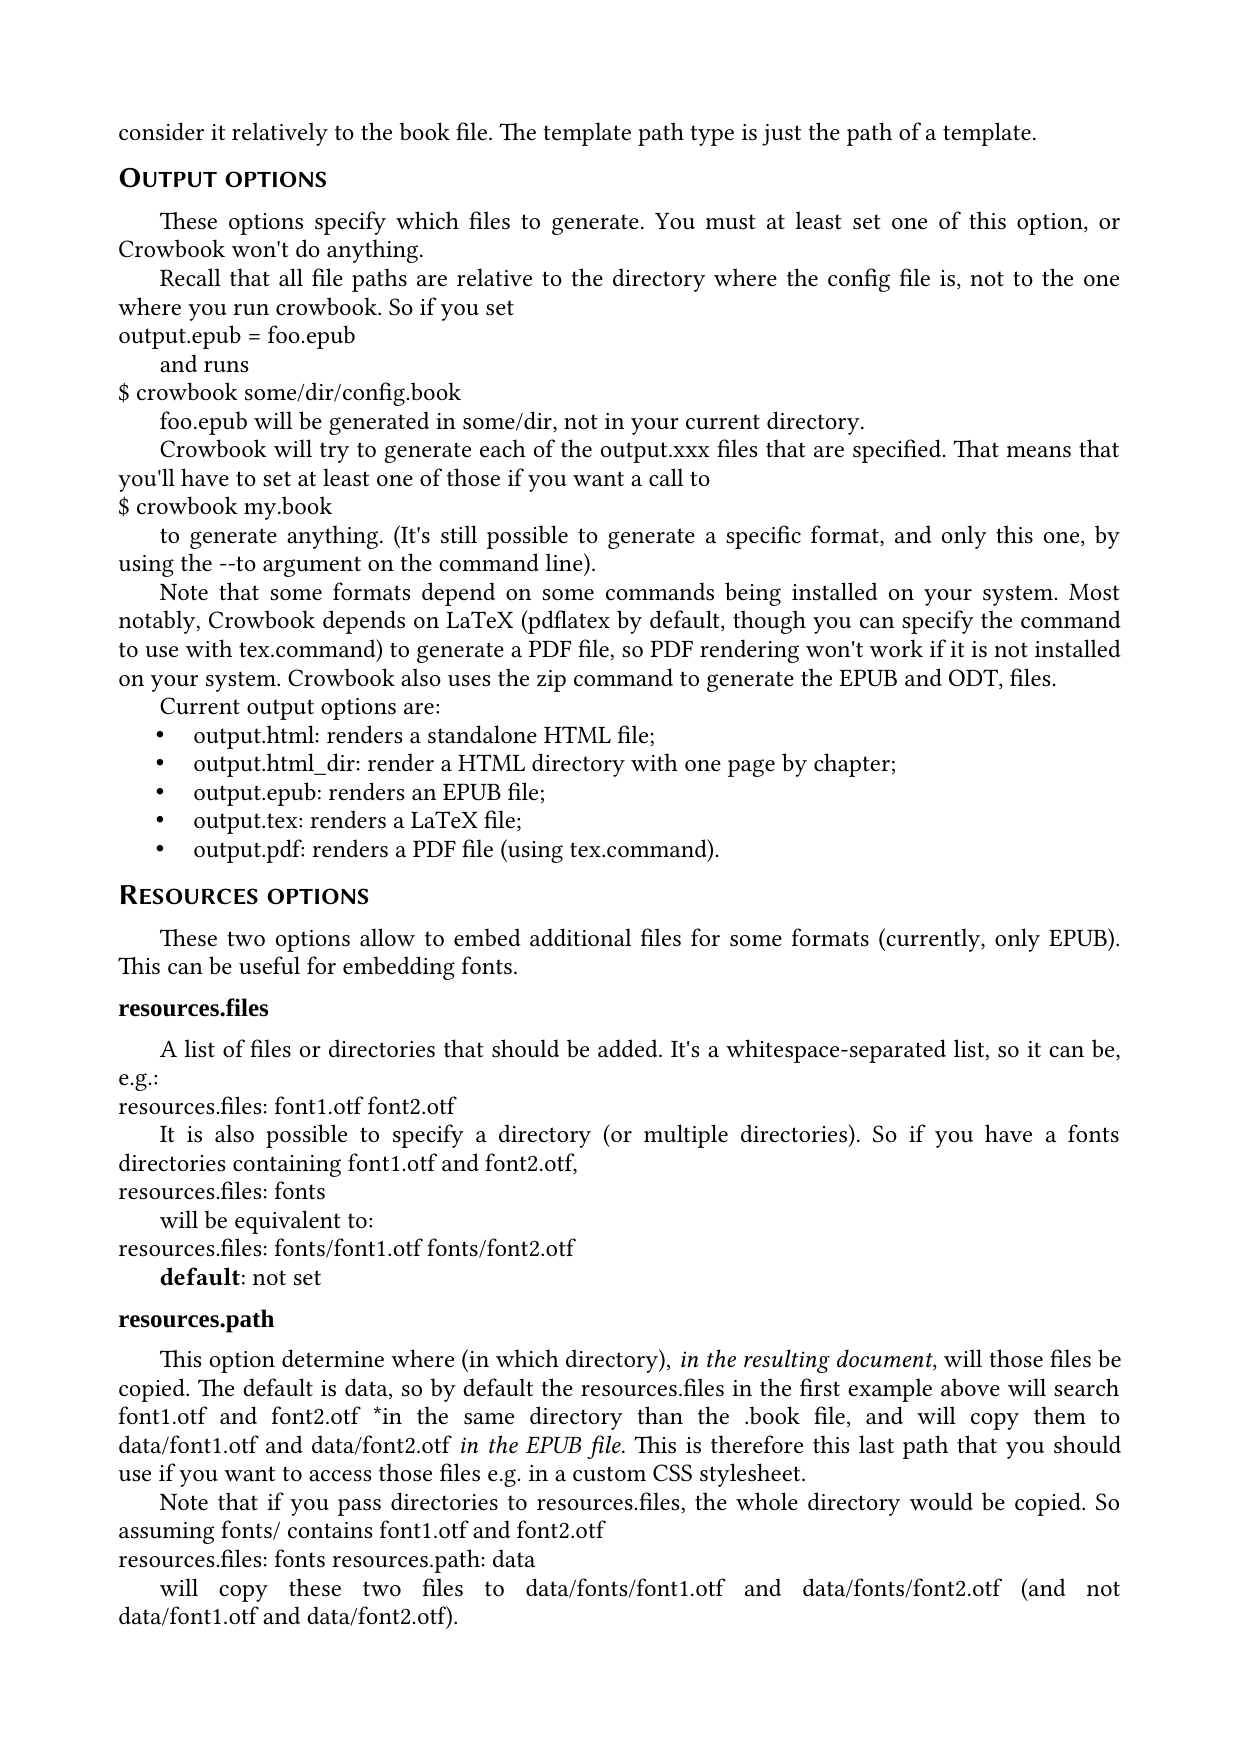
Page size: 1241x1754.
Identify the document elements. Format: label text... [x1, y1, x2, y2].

list output.html_dir: render a HTML directory with one page by chapter; [156, 749, 1122, 778]
subtitle resources.path [118, 1304, 1122, 1333]
text $ crowbook my.book [118, 492, 1122, 521]
text default: not set [118, 1263, 1122, 1291]
list output.pdf: renders a PDF file (using tex.command). [156, 835, 1122, 863]
text will be equivalent to: [118, 1206, 1122, 1234]
text $ crowbook some/dir/config.book [118, 378, 1122, 407]
subtitle Resources options [118, 878, 1122, 911]
text resources.files: fonts/font1.otf fonts/font2.otf [118, 1234, 1122, 1263]
text and runs [118, 350, 1122, 378]
text These options specify which files to generate. You must at least set one of this option, or Crowbook won't do anything. [118, 207, 1122, 264]
text Current output options are: [118, 692, 1122, 721]
text to generate anything. (It's still possible to generate a specific format, and only this one, by using the --to argument on the command line). [118, 521, 1122, 578]
list output.epub: renders an EPUB file; [156, 778, 1122, 806]
text Note that some formats depend on some commands being installed on your system. Most notably, Crowbook depends on LaTeX (pdflatex by default, though you can specify the command to use with tex.command) to generate a PDF file, so PDF rendering won't work if it is not installed on your system. Crowbook also uses the zip command to generate the EPUB and ODT, files. [118, 578, 1122, 692]
text resources.files: fonts resources.path: data [118, 1545, 1122, 1573]
text will copy these two files to data/fonts/font1.otf and data/fonts/font2.otf (and not data/font1.otf and data/font2.otf). [118, 1573, 1122, 1631]
text Crowbook will try to generate each of the output.xxx files that are specified. That means that you'll have to set at least one of those if you want a call to [118, 435, 1122, 492]
subtitle resources.files [118, 993, 1122, 1022]
subtitle Output options [118, 161, 1122, 194]
text consider it relatively to the book file. The template path type is just the path of a template. [118, 118, 1122, 147]
text Note that if you pass directories to resources.files, the whole directory would be copied. So assuming fonts/ contains font1.otf and font2.otf [118, 1488, 1122, 1545]
text output.epub = foo.epub [118, 321, 1122, 350]
text Recall that all file paths are relative to the directory where the config file is, not to the one where you run crowbook. So if you set [118, 264, 1122, 321]
list output.html: renders a standalone HTML file; [156, 721, 1122, 749]
text These two options allow to embed additional files for some formats (currently, only EPUB). This can be useful for embedding fonts. [118, 924, 1122, 981]
text This option determine where (in which directory), in the resulting document, will those files be copied. The default is data, so by default the resources.files in the first example above will search font1.otf and font2.otf *in the same directory than the .book file, and will copy them to data/font1.otf and data/font2.otf in the EPUB file. This is therefore this last path that you should use if you want to access those files e.g. in a custom CSS stylesheet. [118, 1345, 1122, 1488]
text A list of files or directories that should be added. It's a whitespace-separated list, so it can be, e.g.: [118, 1034, 1122, 1092]
text foo.epub will be generated in some/dir, not in your current directory. [118, 407, 1122, 435]
text resources.files: fonts [118, 1177, 1122, 1206]
text resources.files: font1.otf font2.otf [118, 1092, 1122, 1120]
list output.tex: renders a LaTeX file; [156, 806, 1122, 835]
text It is also possible to specify a directory (or multiple directories). So if you have a fonts directories containing font1.otf and font2.otf, [118, 1120, 1122, 1177]
